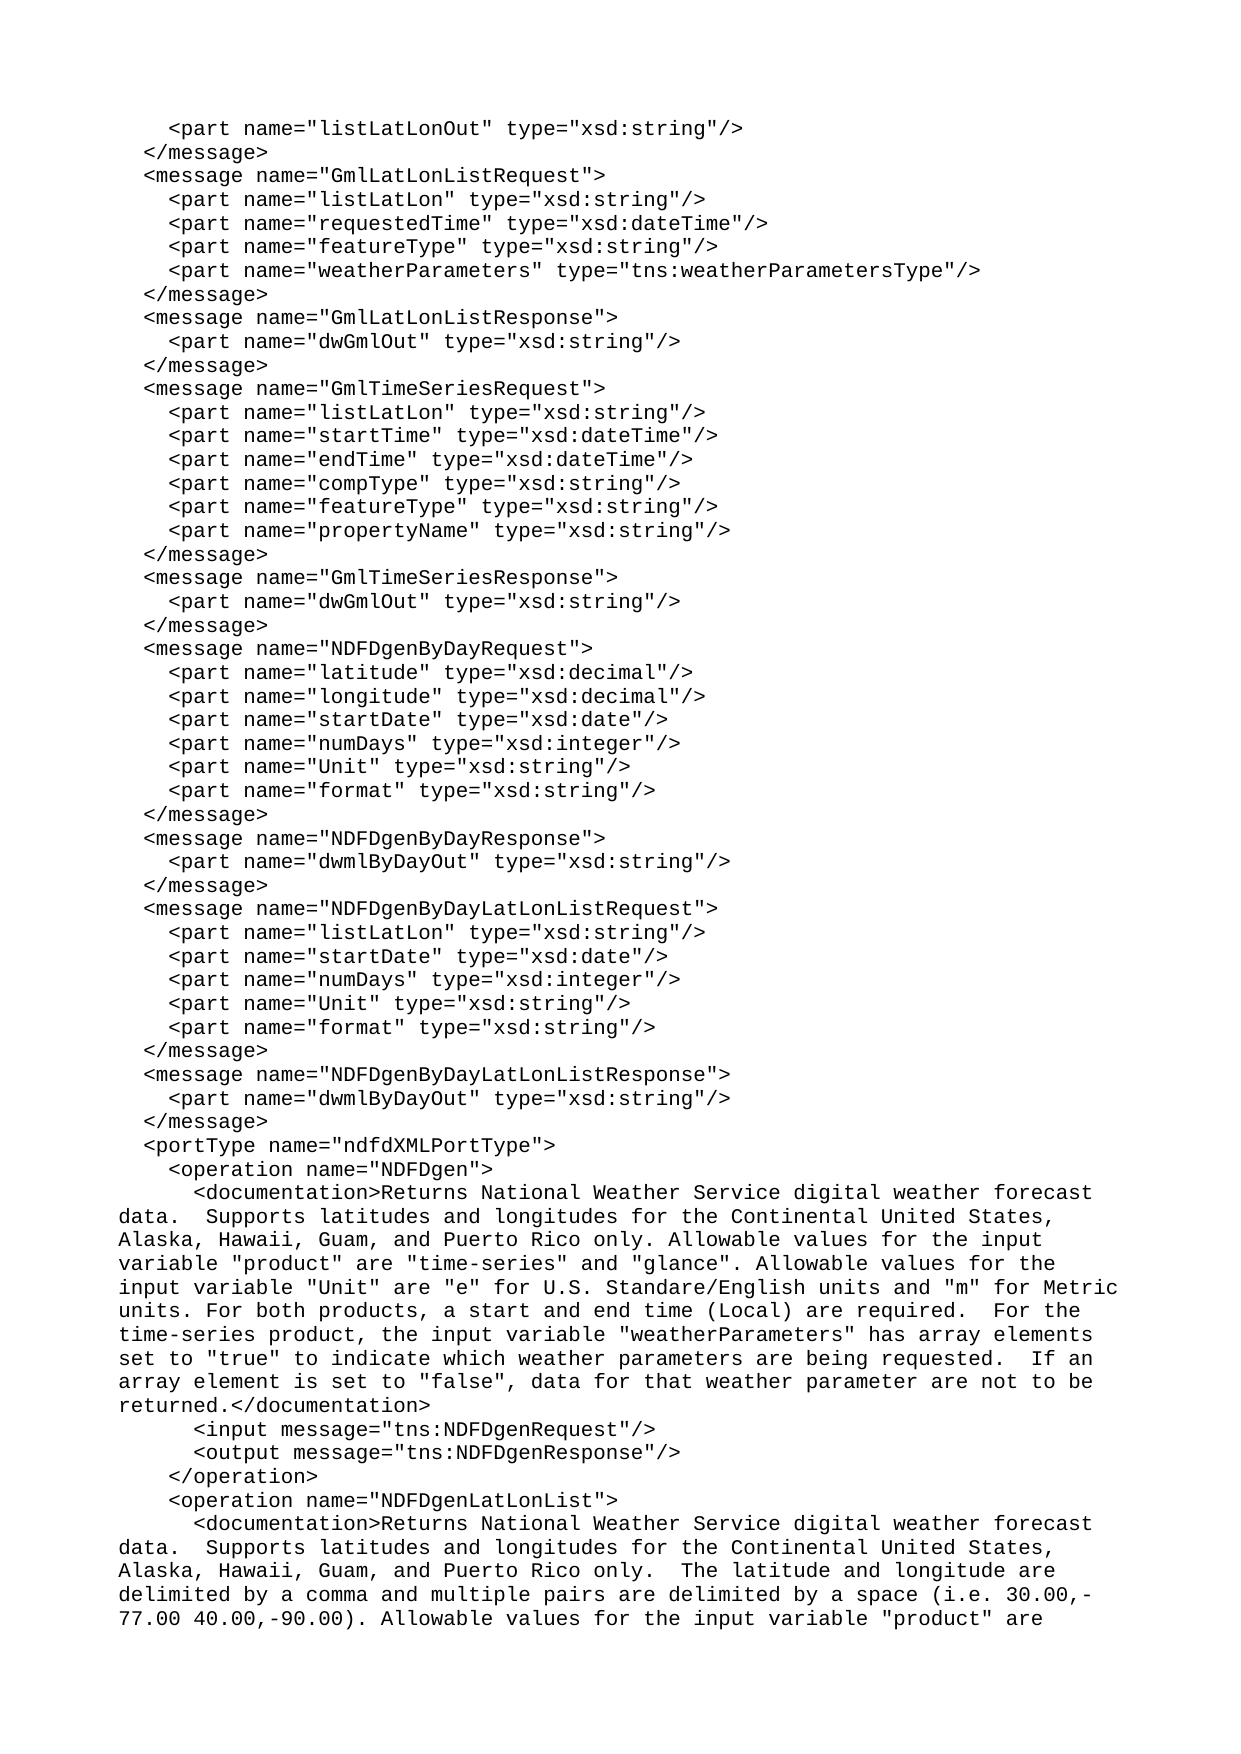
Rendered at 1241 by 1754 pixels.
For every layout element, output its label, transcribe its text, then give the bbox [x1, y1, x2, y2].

text <portType name="ndfdXMLPortType"> [118, 1135, 1122, 1158]
text <part name="dwmlByDayOut" type="xsd:string"/> [118, 851, 1122, 875]
text <message name="NDFDgenByDayRequest"> [118, 638, 1122, 662]
text </message> [118, 875, 1122, 898]
text <part name="featureType" type="xsd:string"/> [118, 496, 1122, 520]
text <part name="startTime" type="xsd:dateTime"/> [118, 426, 1122, 449]
text <part name="requestedTime" type="xsd:dateTime"/> [118, 213, 1122, 236]
text <output message="tns:NDFDgenResponse"/> [118, 1442, 1122, 1466]
text <part name="endTime" type="xsd:dateTime"/> [118, 449, 1122, 473]
text <part name="dwmlByDayOut" type="xsd:string"/> [118, 1088, 1122, 1111]
text <part name="numDays" type="xsd:integer"/> [118, 969, 1122, 993]
text <message name="NDFDgenByDayLatLonListRequest"> [118, 898, 1122, 922]
text <part name="listLatLon" type="xsd:string"/> [118, 402, 1122, 426]
text <part name="latitude" type="xsd:decimal"/> [118, 662, 1122, 686]
text <part name="Unit" type="xsd:string"/> [118, 993, 1122, 1017]
text <part name="format" type="xsd:string"/> [118, 780, 1122, 804]
text <input message="tns:NDFDgenRequest"/> [118, 1419, 1122, 1442]
text </message> [118, 615, 1122, 638]
text </message> [118, 142, 1122, 165]
text <part name="Unit" type="xsd:string"/> [118, 757, 1122, 780]
text <part name="weatherParameters" type="tns:weatherParametersType"/> [118, 260, 1122, 284]
text </message> [118, 1111, 1122, 1135]
text <message name="GmlLatLonListResponse"> [118, 307, 1122, 331]
text <operation name="NDFDgen"> [118, 1158, 1122, 1182]
text <part name="listLatLon" type="xsd:string"/> [118, 189, 1122, 213]
text <part name="compType" type="xsd:string"/> [118, 473, 1122, 496]
text <part name="dwGmlOut" type="xsd:string"/> [118, 591, 1122, 615]
text </message> [118, 544, 1122, 567]
text <message name="GmlTimeSeriesResponse"> [118, 567, 1122, 591]
text </message> [118, 354, 1122, 378]
text <part name="startDate" type="xsd:date"/> [118, 946, 1122, 969]
text <part name="dwGmlOut" type="xsd:string"/> [118, 331, 1122, 354]
text <documentation>Returns National Weather Service digital weather forecast data. Supports latitudes and longitudes for the Continental United States, Alaska, Hawaii, Guam, and Puerto Rico only. The latitude and longitude are delimited by a comma and multiple pairs are delimited by a space (i.e. 30.00,-77.00 40.00,-90.00). Allowable values for the input variable "product" are [118, 1513, 1122, 1631]
text <part name="longitude" type="xsd:decimal"/> [118, 686, 1122, 709]
text <part name="listLatLon" type="xsd:string"/> [118, 922, 1122, 946]
text </message> [118, 804, 1122, 827]
text <documentation>Returns National Weather Service digital weather forecast data. Supports latitudes and longitudes for the Continental United States, Alaska, Hawaii, Guam, and Puerto Rico only. Allowable values for the input variable "product" are "time-series" and "glance". Allowable values for the input variable "Unit" are "e" for U.S. Standare/English units and "m" for Metric units. For both products, a start and end time (Local) are required. For the time-series product, the input variable "weatherParameters" has array elements set to "true" to indicate which weather parameters are being requested. If an array element is set to "false", data for that weather parameter are not to be returned.</documentation> [118, 1182, 1122, 1419]
text <message name="NDFDgenByDayResponse"> [118, 827, 1122, 851]
text <part name="propertyName" type="xsd:string"/> [118, 520, 1122, 544]
text <operation name="NDFDgenLatLonList"> [118, 1489, 1122, 1513]
text </message> [118, 1040, 1122, 1064]
text <part name="featureType" type="xsd:string"/> [118, 236, 1122, 260]
text </message> [118, 284, 1122, 307]
text <message name="GmlLatLonListRequest"> [118, 165, 1122, 189]
text <message name="GmlTimeSeriesRequest"> [118, 378, 1122, 402]
text <part name="numDays" type="xsd:integer"/> [118, 733, 1122, 757]
text <part name="format" type="xsd:string"/> [118, 1017, 1122, 1040]
text <message name="NDFDgenByDayLatLonListResponse"> [118, 1064, 1122, 1088]
text <part name="listLatLonOut" type="xsd:string"/> [118, 118, 1122, 142]
text </operation> [118, 1466, 1122, 1489]
text <part name="startDate" type="xsd:date"/> [118, 709, 1122, 733]
